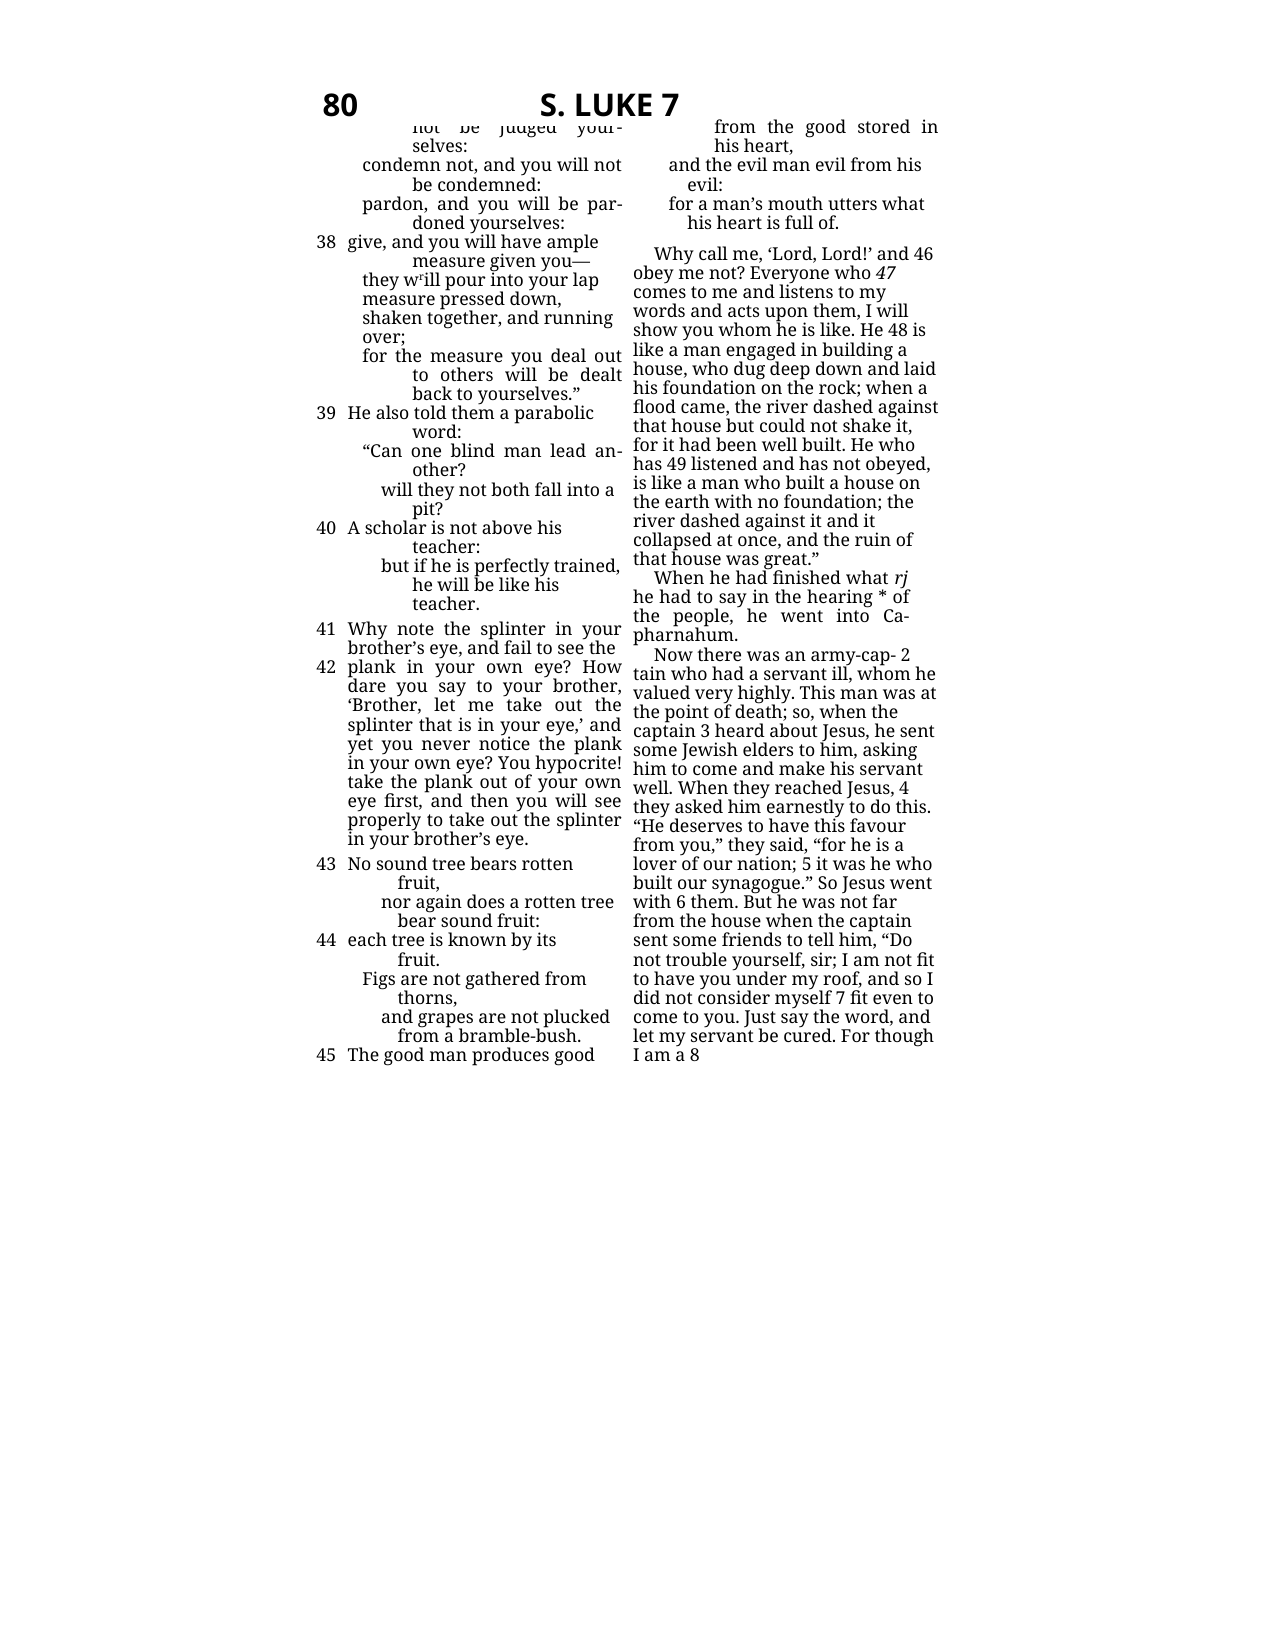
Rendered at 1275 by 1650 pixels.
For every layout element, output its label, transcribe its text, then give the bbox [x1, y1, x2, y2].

text pardon, and you will be par­doned yourselves: [362, 195, 622, 233]
text “Can one blind man lead an­other? [362, 443, 622, 481]
text from the good stored in his heart, [714, 118, 939, 157]
text word: [362, 423, 622, 443]
list The good man produces good [316, 1046, 622, 1065]
list No sound tree bears rotten [316, 855, 622, 874]
text and the evil man evil from his evil: [668, 157, 939, 195]
text When he had finished what rj he had to say in the hearing * of the people, he went into Ca- pharnahum. [633, 569, 909, 646]
text Figs are not gathered from thorns, [362, 970, 622, 1008]
text for the measure you deal out to others will be dealt back to yourselves.” [362, 347, 622, 404]
list A scholar is not above his [316, 519, 622, 538]
list plank in your own eye? How dare you say to your brother, ‘Brother, let me take out the splinter that is in your eye,’ and yet you never notice the plank in your own eye? You hypo­crite! take the plank out of your own eye first, and then you will see properly to take out the splinter in your brother’s eye. [316, 658, 622, 849]
text nor again does a rotten tree bear sound fruit: [381, 893, 622, 932]
text will they not both fall into a pit? [381, 481, 622, 519]
text but if he is perfectly trained, he will be like his teacher. [381, 557, 622, 614]
text fruit, [397, 874, 622, 893]
text and grapes are not plucked from a bramble-bush. [381, 1008, 622, 1046]
list each tree is known by its [316, 932, 622, 951]
text condemn not, and you will not be condemned: [362, 157, 622, 195]
text Now there was an army-cap- 2 tain who had a servant ill, whom he valued very highly. This man was at the point of death; so, when the captain 3 heard about Jesus, he sent some Jewish elders to him, asking him to come and make his servant well. When they reached Jesus, 4 they asked him earnestly to do this. “He deserves to have this favour from you,” they said, “for he is a lover of our nation; 5 it was he who built our syna­gogue.” So Jesus went with 6 them. But he was not far from the house when the captain sent some friends to tell him, “Do not trouble yourself, sir; I am not fit to have you under my roof, and so I did not consider myself 7 fit even to come to you. Just say the word, and let my servant be cured. For though I am a 8 [633, 646, 939, 1065]
list give, and you will have ample [316, 233, 622, 252]
text Why call me, ‘Lord, Lord!’ and 46 obey me not? Everyone who 47 comes to me and listens to my words and acts upon them, I will show you whom he is like. He 48 is like a man engaged in building a house, who dug deep down and laid his foundation on the rock; when a flood came, the river dashed against that house but could not shake it, for it had been well built. He who has 49 listened and has not obeyed, is like a man who built a house on the earth with no foundation; the river dashed against it and it collapsed at once, and the ruin of that house was great.” [633, 245, 939, 569]
text measure given you— they wrill pour into your lap measure pressed down, shaken together, and run­ning over; [362, 252, 622, 347]
text for a man’s mouth utters what his heart is full of. [668, 195, 939, 233]
list He also told them a parabolic [316, 404, 622, 423]
text fruit. [397, 951, 622, 970]
text not be judged your­selves: [412, 126, 622, 157]
text teacher: [362, 538, 622, 557]
list Why note the splinter in your brother’s eye, and fail to see the [316, 620, 622, 658]
